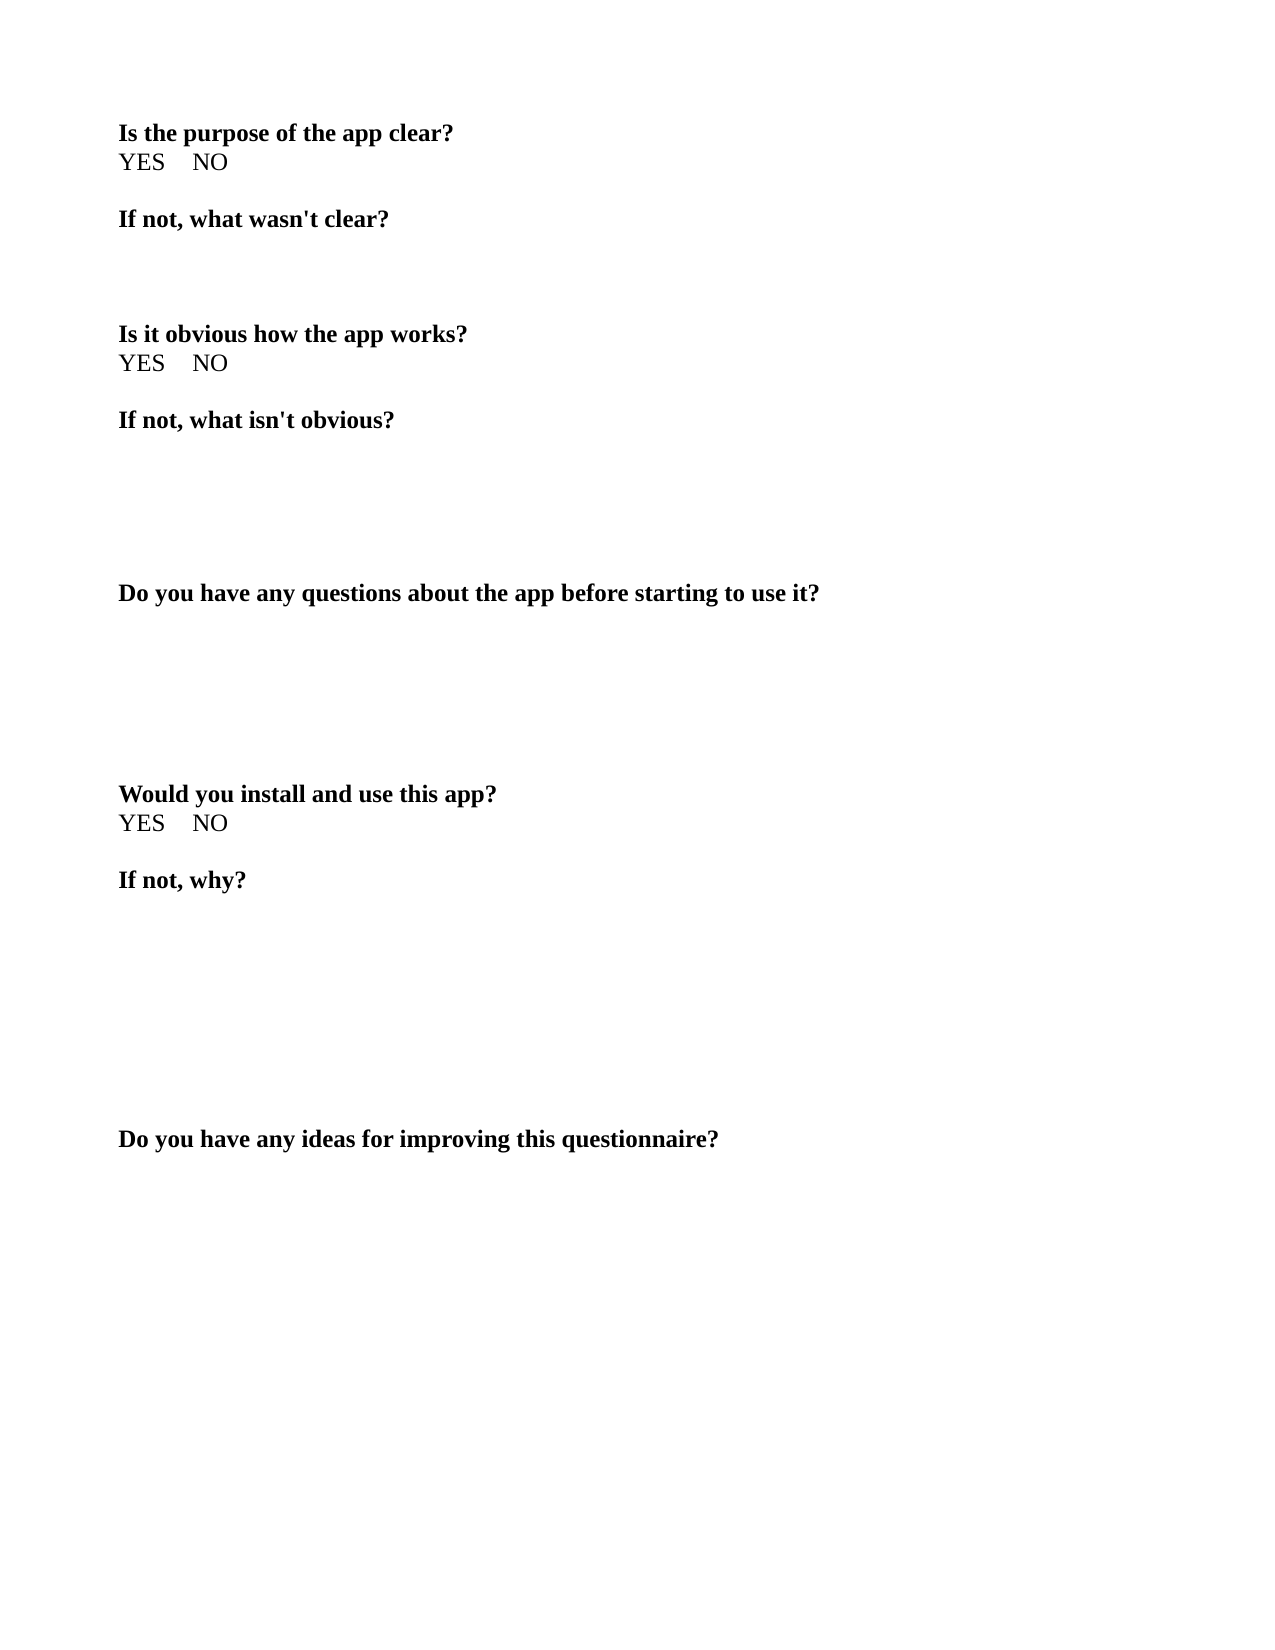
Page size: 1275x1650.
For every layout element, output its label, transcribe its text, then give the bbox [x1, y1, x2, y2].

text If not, why? [118, 866, 1157, 894]
text YES NO [118, 348, 1157, 377]
text If not, what isn't obvious? [118, 406, 1157, 434]
text Is it obvious how the app works? [118, 319, 1157, 348]
text Do you have any questions about the app before starting to use it? [118, 578, 1157, 607]
text YES NO [118, 808, 1157, 837]
text Do you have any ideas for improving this questionnaire? [118, 1124, 1157, 1153]
text YES NO [118, 147, 1157, 176]
text Is the purpose of the app clear? [118, 118, 1157, 147]
text If not, what wasn't clear? [118, 204, 1157, 233]
text Would you install and use this app? [118, 779, 1157, 808]
